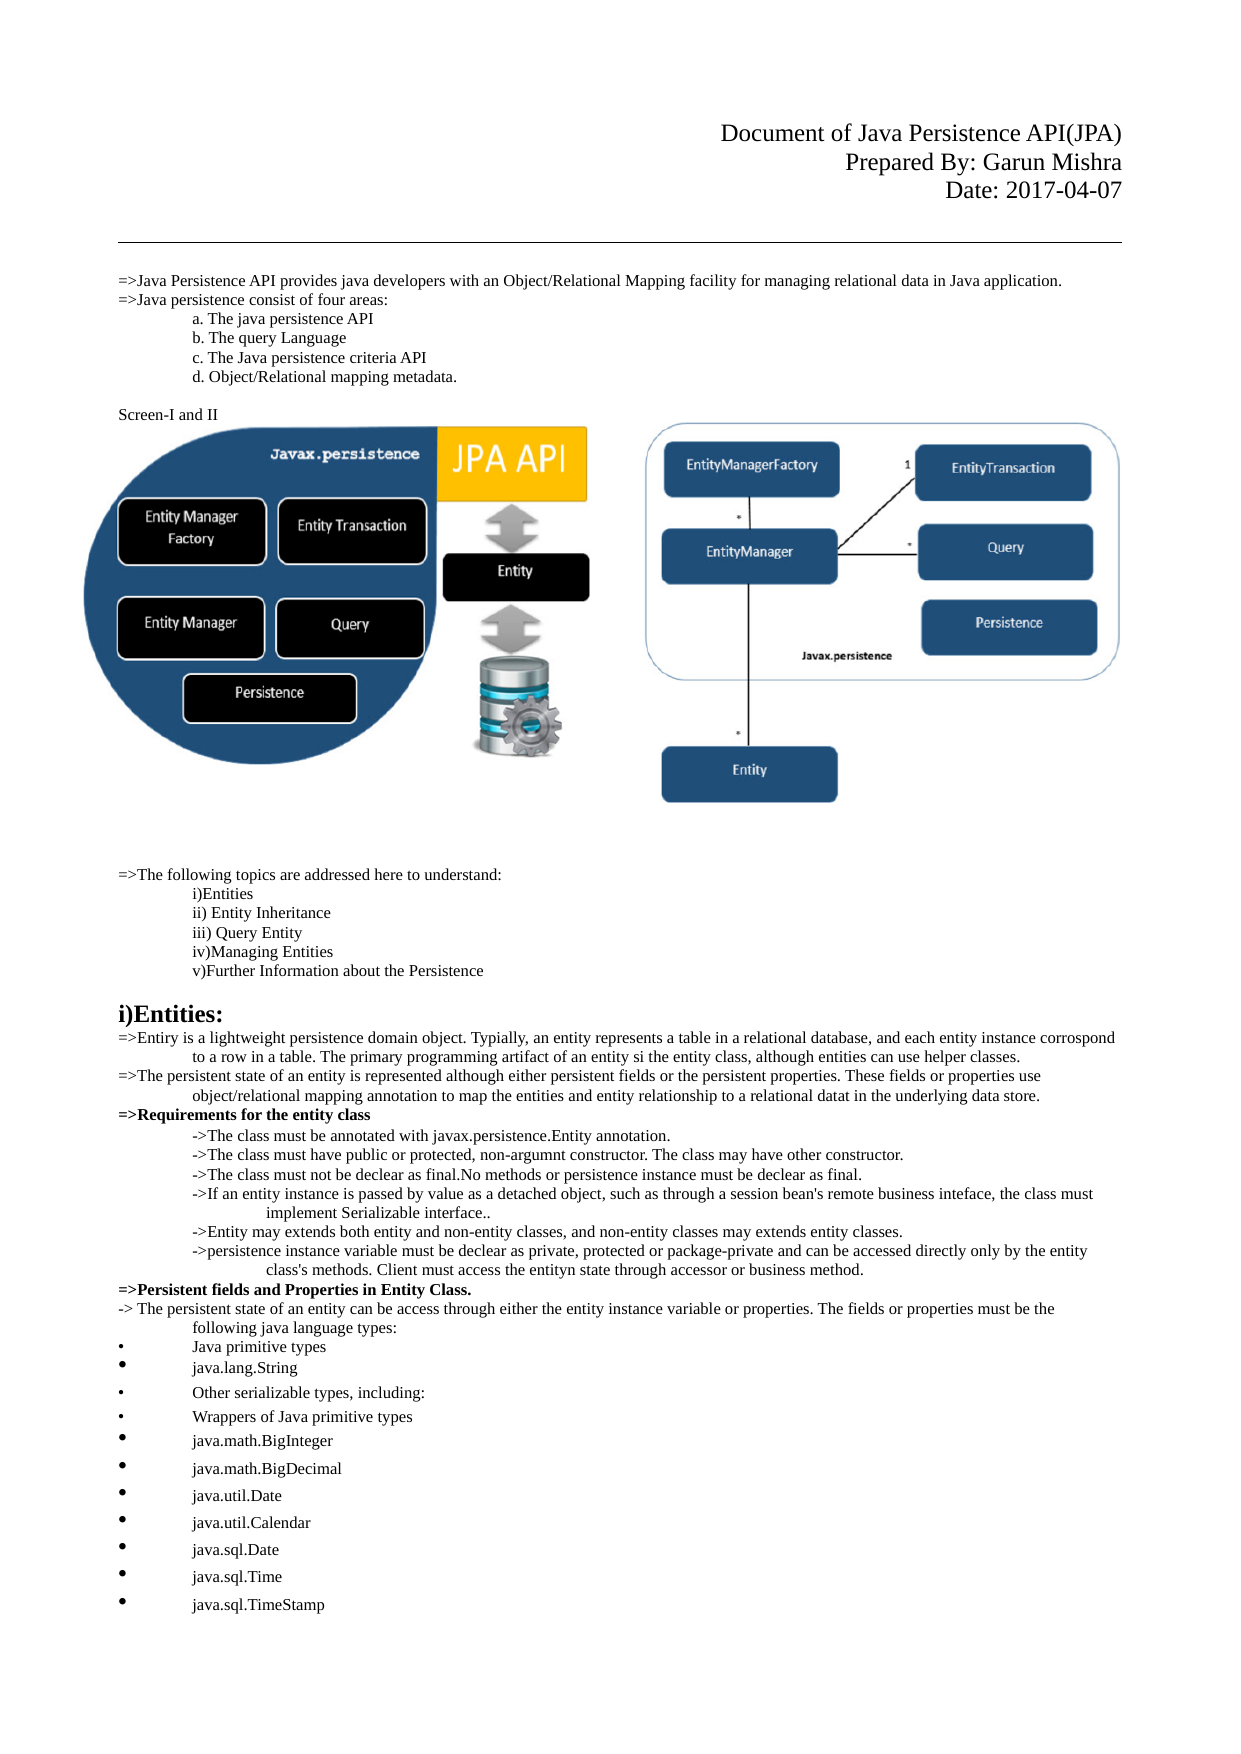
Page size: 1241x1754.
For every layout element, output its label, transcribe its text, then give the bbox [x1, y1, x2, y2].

text v)Further Information about the Persistence [118, 961, 1122, 980]
text ->The class must not be declear as final.No methods or persistence instance must be declear as final. [118, 1164, 1122, 1183]
text ->persistence instance variable must be declear as private, protected or package-private and can be accessed directly only by the entity class's methods. Client must access the entityn state through accessor or business method. [118, 1241, 1122, 1279]
text c. The Java persistence criteria API [118, 347, 1122, 367]
list java.sql.TimeStamp [118, 1593, 1122, 1615]
list java.sql.Time [118, 1566, 1122, 1588]
list java.math.BigInteger [118, 1429, 1122, 1452]
text Date: 2017-04-07 [118, 176, 1122, 204]
list java.lang.String [118, 1356, 1122, 1379]
text ii) Entity Inheritance [118, 903, 1122, 922]
text =>Entiry is a lightweight persistence domain object. Typially, an entity represents a table in a relational database, and each entity instance corrospond to a row in a table. The primary programming artifact of an entity si the entity class, although entities can use helper classes. [118, 1028, 1122, 1066]
text ->If an entity instance is passed by value as a detached object, such as through a session bean's remote business inteface, the class must implement Serializable interface.. [118, 1183, 1122, 1222]
text d. Object/Relational mapping metadata. [118, 367, 1122, 386]
text ->Entity may extends both entity and non-entity classes, and non-entity classes may extends entity classes. [118, 1222, 1122, 1241]
text Document of Java Persistence API(JPA) [118, 118, 1122, 147]
text ->The class must have public or protected, non-argumnt constructor. The class may have other constructor. [118, 1145, 1122, 1164]
text Prepared By: Garun Mishra [118, 147, 1122, 176]
text a. The java persistence API [118, 309, 1122, 328]
text ->The class must be annotated with javax.persistence.Entity annotation. [118, 1124, 1122, 1145]
text i)Entities: [118, 999, 1122, 1028]
picture [81, 425, 591, 765]
text b. The query Language [118, 328, 1122, 347]
list java.util.Calendar [118, 1511, 1122, 1534]
list Java primitive types [118, 1337, 1122, 1356]
list java.math.BigDecimal [118, 1457, 1122, 1479]
list Other serializable types, including: [118, 1383, 1122, 1403]
text Screen-I and II [118, 405, 1122, 424]
text -> The persistent state of an entity can be access through either the entity instance variable or properties. The fields or properties must be the following java language types: [118, 1298, 1122, 1337]
text =>Java persistence consist of four areas: [118, 290, 1122, 309]
list java.util.Date [118, 1484, 1122, 1507]
text iv)Managing Entities [118, 942, 1122, 961]
text =>Requirements for the entity class [118, 1104, 1122, 1124]
text iii) Query Entity [118, 922, 1122, 942]
text =>Java Persistence API provides java developers with an Object/Relational Mapping facility for managing relational data in Java application. [118, 271, 1122, 290]
text i)Entities [118, 884, 1122, 903]
picture [643, 422, 1121, 803]
text =>The following topics are addressed here to understand: [118, 865, 1122, 884]
list java.sql.Date [118, 1538, 1122, 1561]
list Wrappers of Java primitive types [118, 1406, 1122, 1426]
text =>Persistent fields and Properties in Entity Class. [118, 1279, 1122, 1298]
text =>The persistent state of an entity is represented although either persistent fields or the persistent properties. These fields or properties use object/relational mapping annotation to map the entities and entity relationship to a relational datat in the underlying data store. [118, 1066, 1122, 1104]
